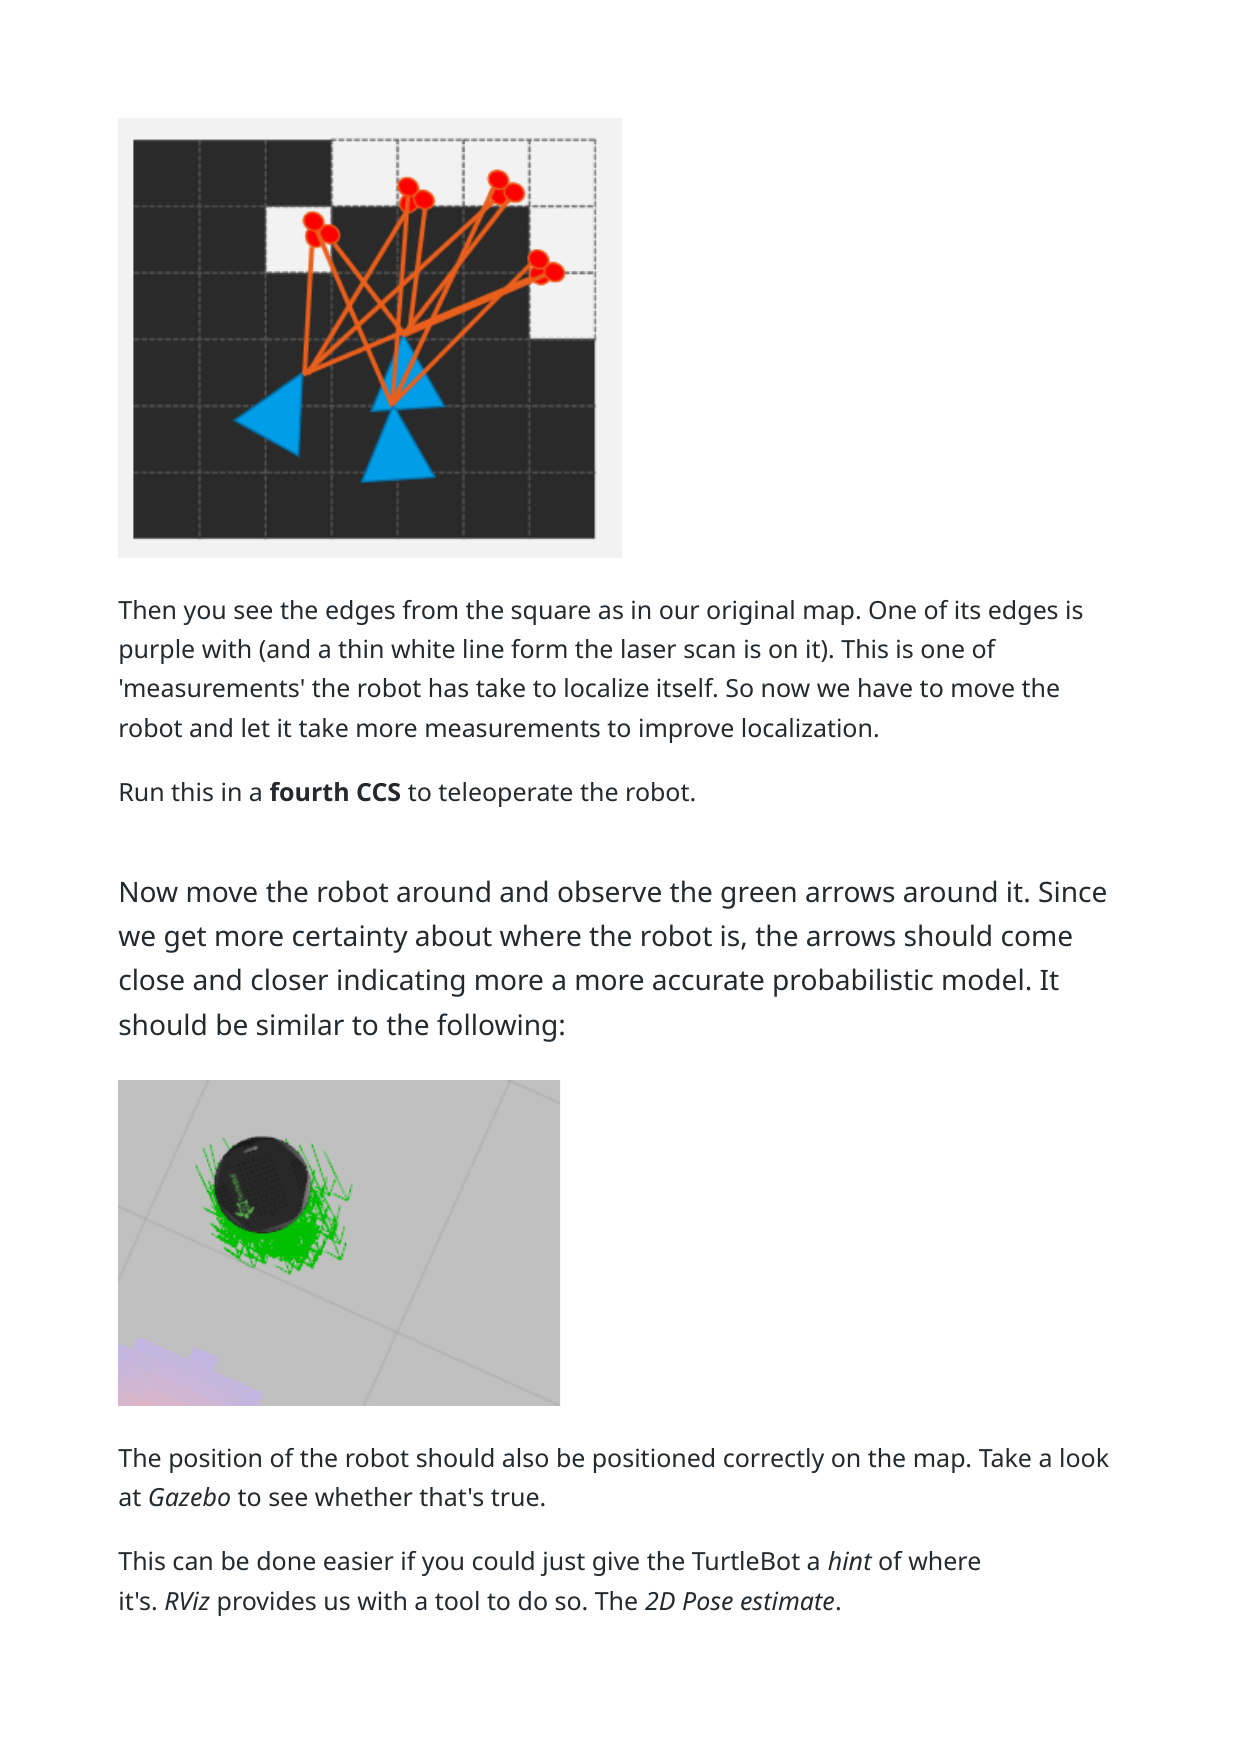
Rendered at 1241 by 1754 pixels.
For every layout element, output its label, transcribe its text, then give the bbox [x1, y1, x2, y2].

text $ roslaunch turtlebot_teleop keyboard_teleop.launch [118, 838, 1122, 873]
text Run this in a fourth CCS to teleoperate the robot. [118, 774, 1122, 808]
picture [118, 1080, 561, 1406]
text The position of the robot should also be positioned correctly on the map. Take a look at Gazebo to see whether that's true. [118, 1441, 1122, 1514]
text Now move the robot around and observe the green arrows around it. Since we get more certainty about where the robot is, the arrows should come close and closer indicating more a more accurate probabilistic model. It should be similar to the following: [118, 873, 1122, 1043]
picture [118, 118, 623, 558]
text This can be done easier if you could just give the TurtleBot a hint of where it's. RViz provides us with a tool to do so. The 2D Pose estimate. [118, 1544, 1122, 1617]
text Then you see the edges from the square as in our original map. One of its edges is purple with (and a thin white line form the laser scan is on it). This is one of 'measurements' the robot has take to localize itself. So now we have to move the robot and let it take more measurements to improve localization. [118, 593, 1122, 744]
